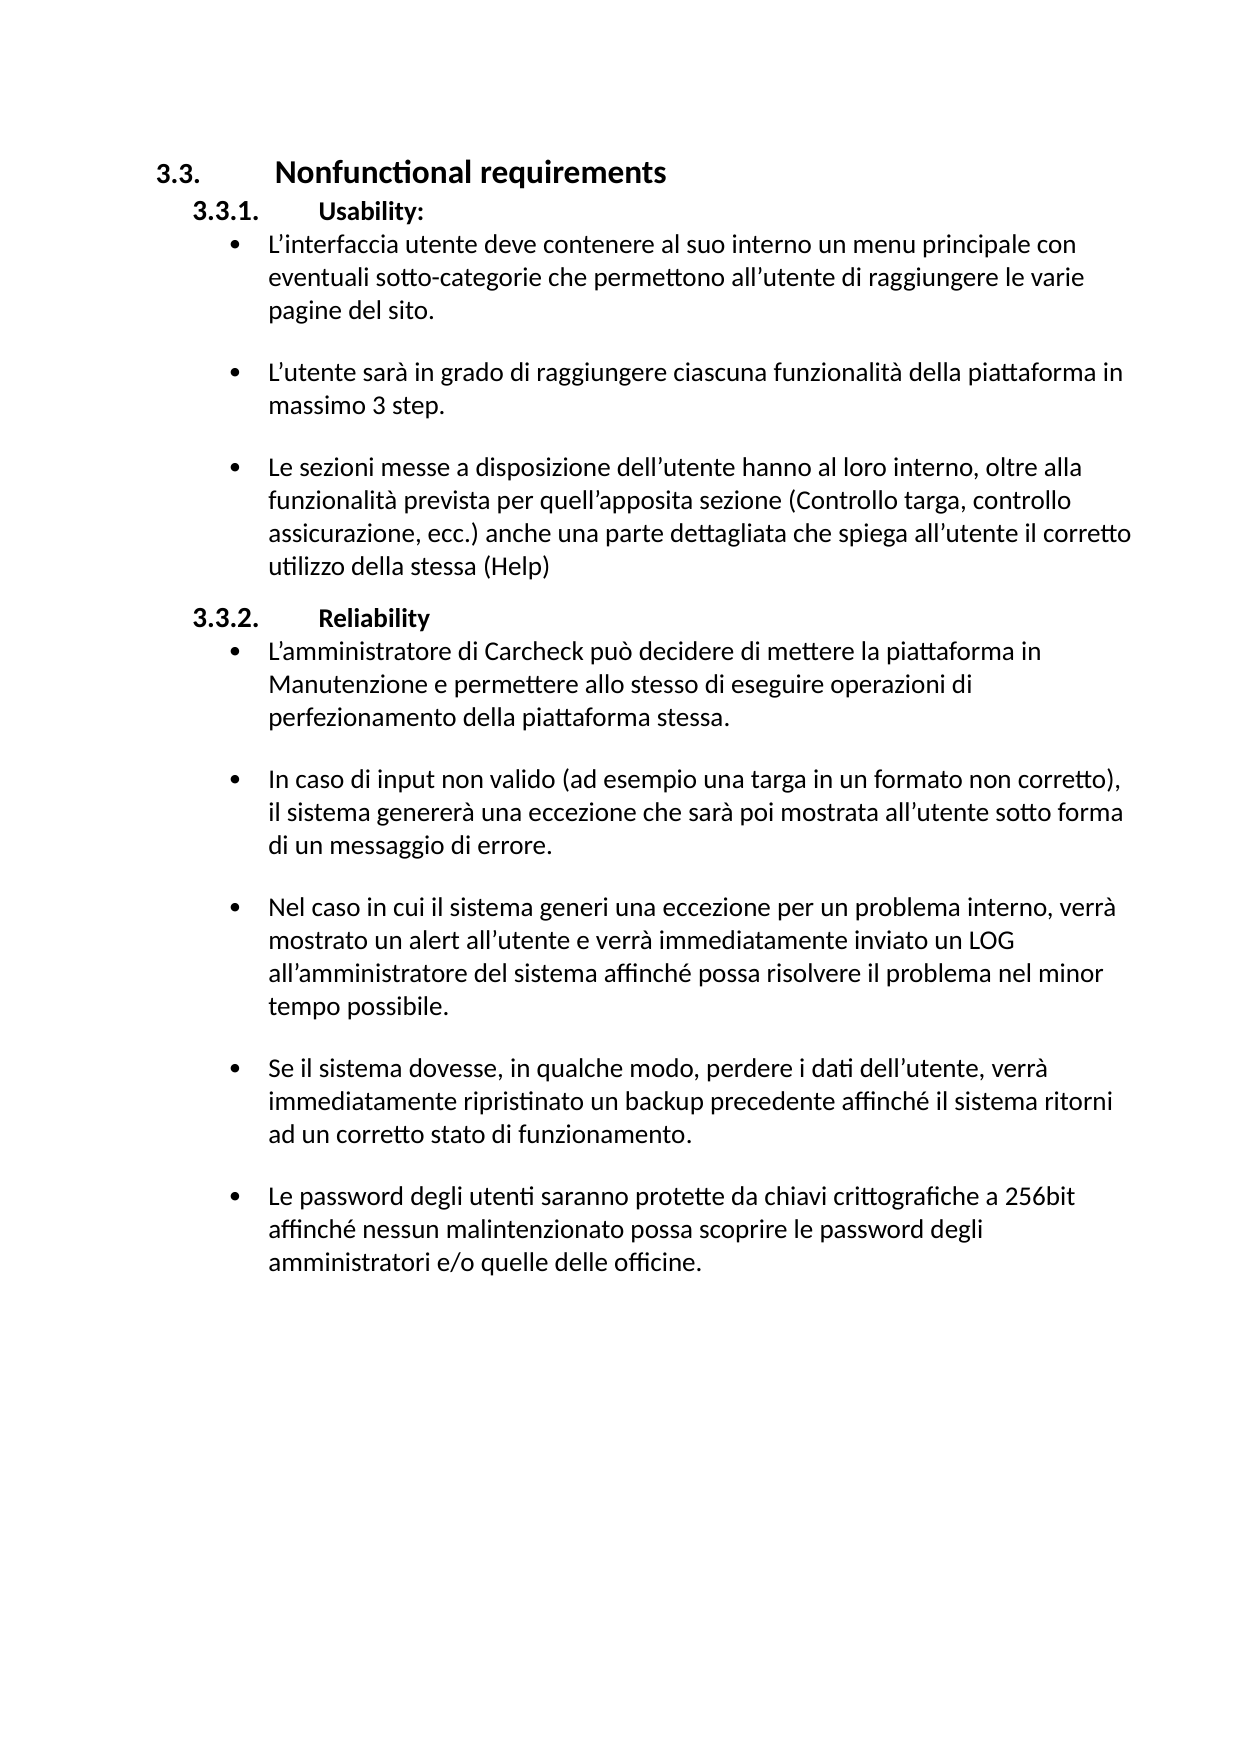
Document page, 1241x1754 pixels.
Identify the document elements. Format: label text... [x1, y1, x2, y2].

list Nonfunctional requirements [156, 151, 1137, 192]
list Nel caso in cui il sistema generi una eccezione per un problema interno, verrà mostrato un alert all’utente e verrà immediatamente inviato un LOG all’amministratore del sistema affinché possa risolvere il problema nel minor tempo possibile. [231, 890, 1137, 1051]
list Se il sistema dovesse, in qualche modo, perdere i dati dell’utente, verrà immediatamente ripristinato un backup precedente affinché il sistema ritorni ad un corretto stato di funzionamento. [231, 1051, 1137, 1179]
list In caso di input non valido (ad esempio una targa in un formato non corretto), il sistema genererà una eccezione che sarà poi mostrata all’utente sotto forma di un messaggio di errore. [231, 762, 1137, 890]
list Usability: [192, 192, 1137, 227]
list Le sezioni messe a disposizione dell’utente hanno al loro interno, oltre alla funzionalità prevista per quell’apposita sezione (Controllo targa, controllo assicurazione, ecc.) anche una parte dettagliata che spiega all’utente il corretto utilizzo della stessa (Help) [231, 450, 1137, 582]
list Reliability [192, 599, 1137, 634]
list L’interfaccia utente deve contenere al suo interno un menu principale con eventuali sotto-categorie che permettono all’utente di raggiungere le varie pagine del sito. [231, 227, 1137, 355]
list Le password degli utenti saranno protette da chiavi crittografiche a 256bit affinché nessun malintenzionato possa scoprire le password degli amministratori e/o quelle delle officine. [231, 1179, 1137, 1278]
list L’utente sarà in grado di raggiungere ciascuna funzionalità della piattaforma in massimo 3 step. [231, 355, 1137, 450]
list L’amministratore di Carcheck può decidere di mettere la piattaforma in Manutenzione e permettere allo stesso di eseguire operazioni di perfezionamento della piattaforma stessa. [231, 634, 1137, 762]
